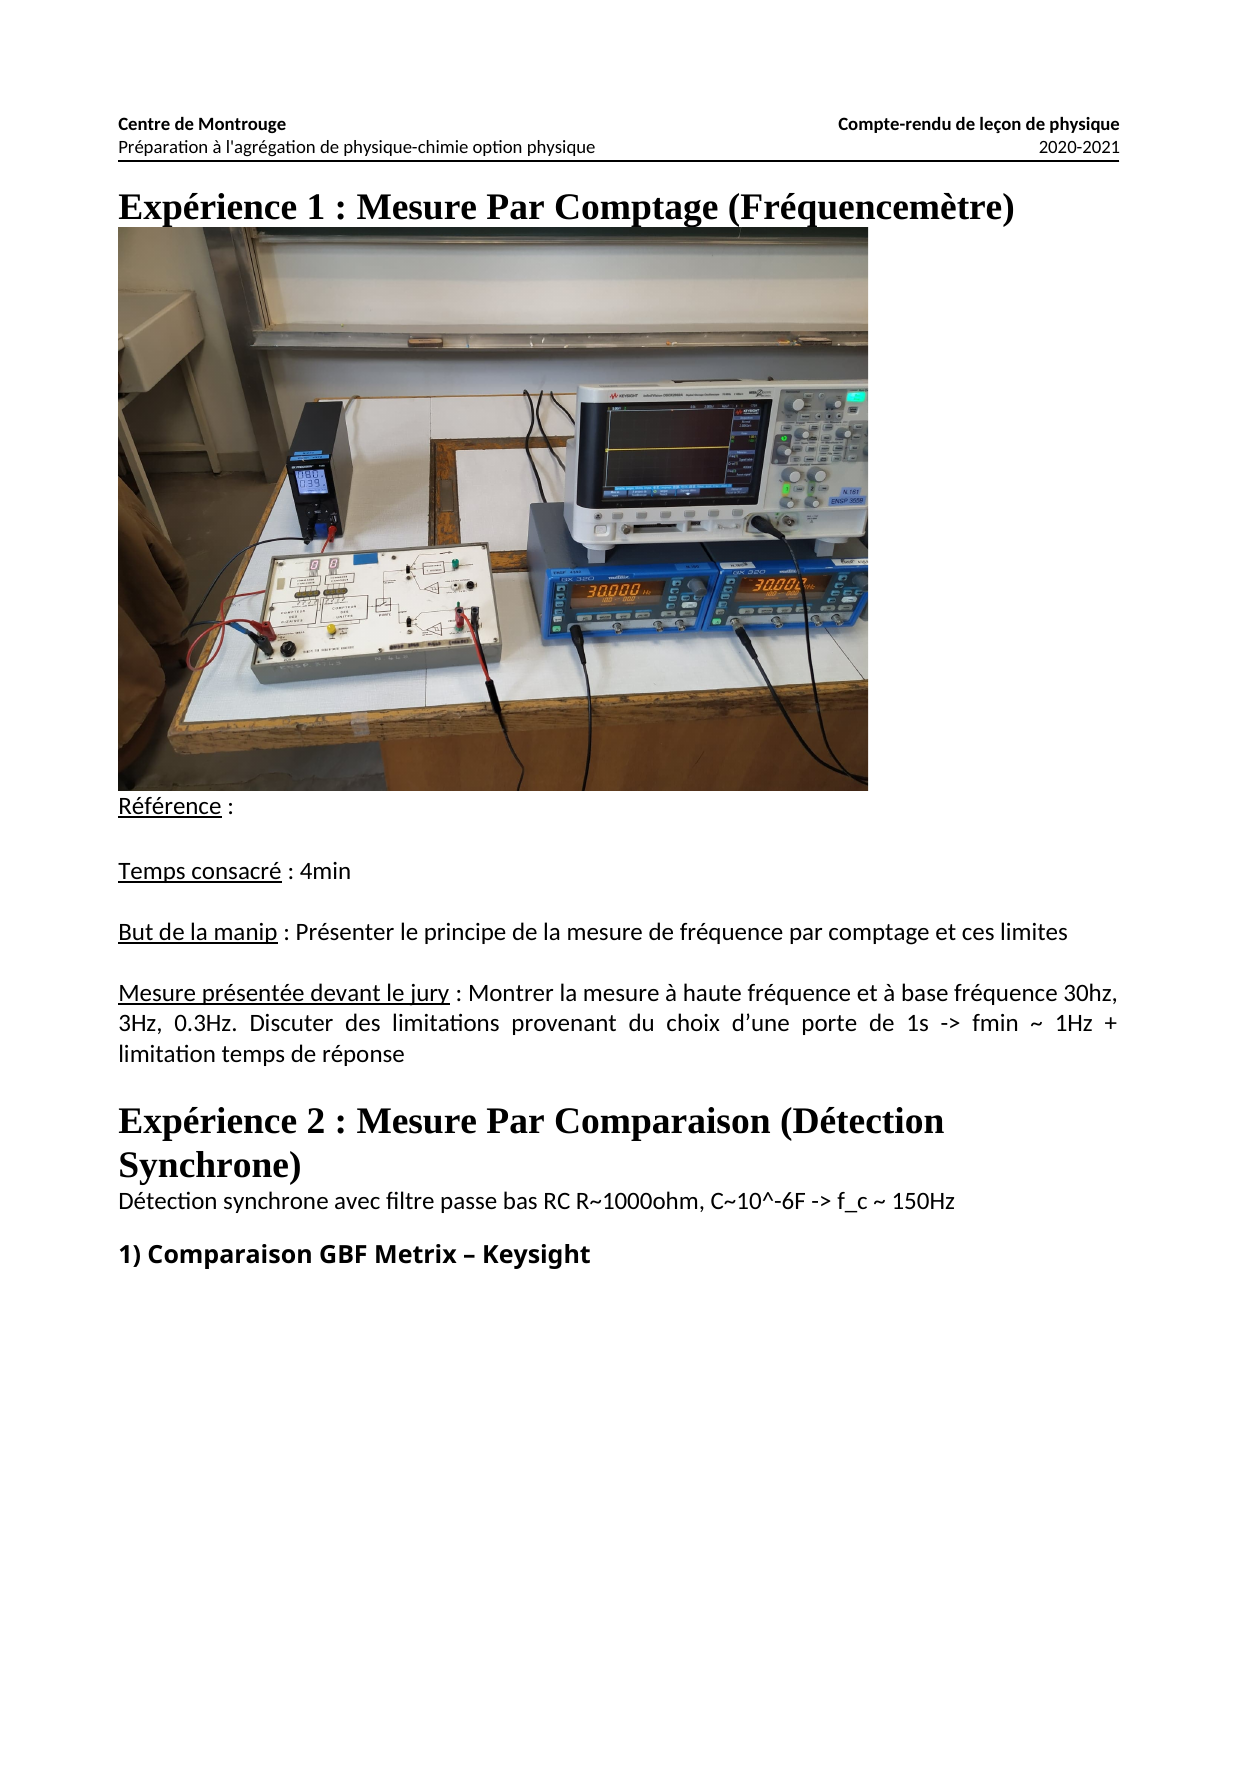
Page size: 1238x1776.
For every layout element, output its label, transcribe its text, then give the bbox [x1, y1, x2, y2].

subtitle Expérience 2 : Mesure Par Comparaison (Détection Synchrone) [118, 1099, 1119, 1185]
text 1) Comparaison GBF Metrix – Keysight [118, 1236, 1119, 1270]
text But de la manip : Présenter le principe de la mesure de fréquence par comptage et ces limites [118, 916, 1119, 946]
subtitle Expérience 1 : Mesure Par Comptage (Fréquencemètre) [118, 184, 1119, 228]
text Mesure présentée devant le jury : Montrer la mesure à haute fréquence et à base fréquence 30hz, 3Hz, 0.3Hz. Discuter des limitations provenant du choix d’une porte de 1s -> fmin ~ 1Hz + limitation temps de réponse [118, 977, 1119, 1068]
text Temps consacré : 4min [118, 855, 1119, 885]
text Détection synchrone avec filtre passe bas RC R~1000ohm, C~10^-6F -> f_c ~ 150Hz [118, 1185, 1119, 1216]
picture [118, 227, 869, 791]
text Référence : [118, 790, 1119, 821]
